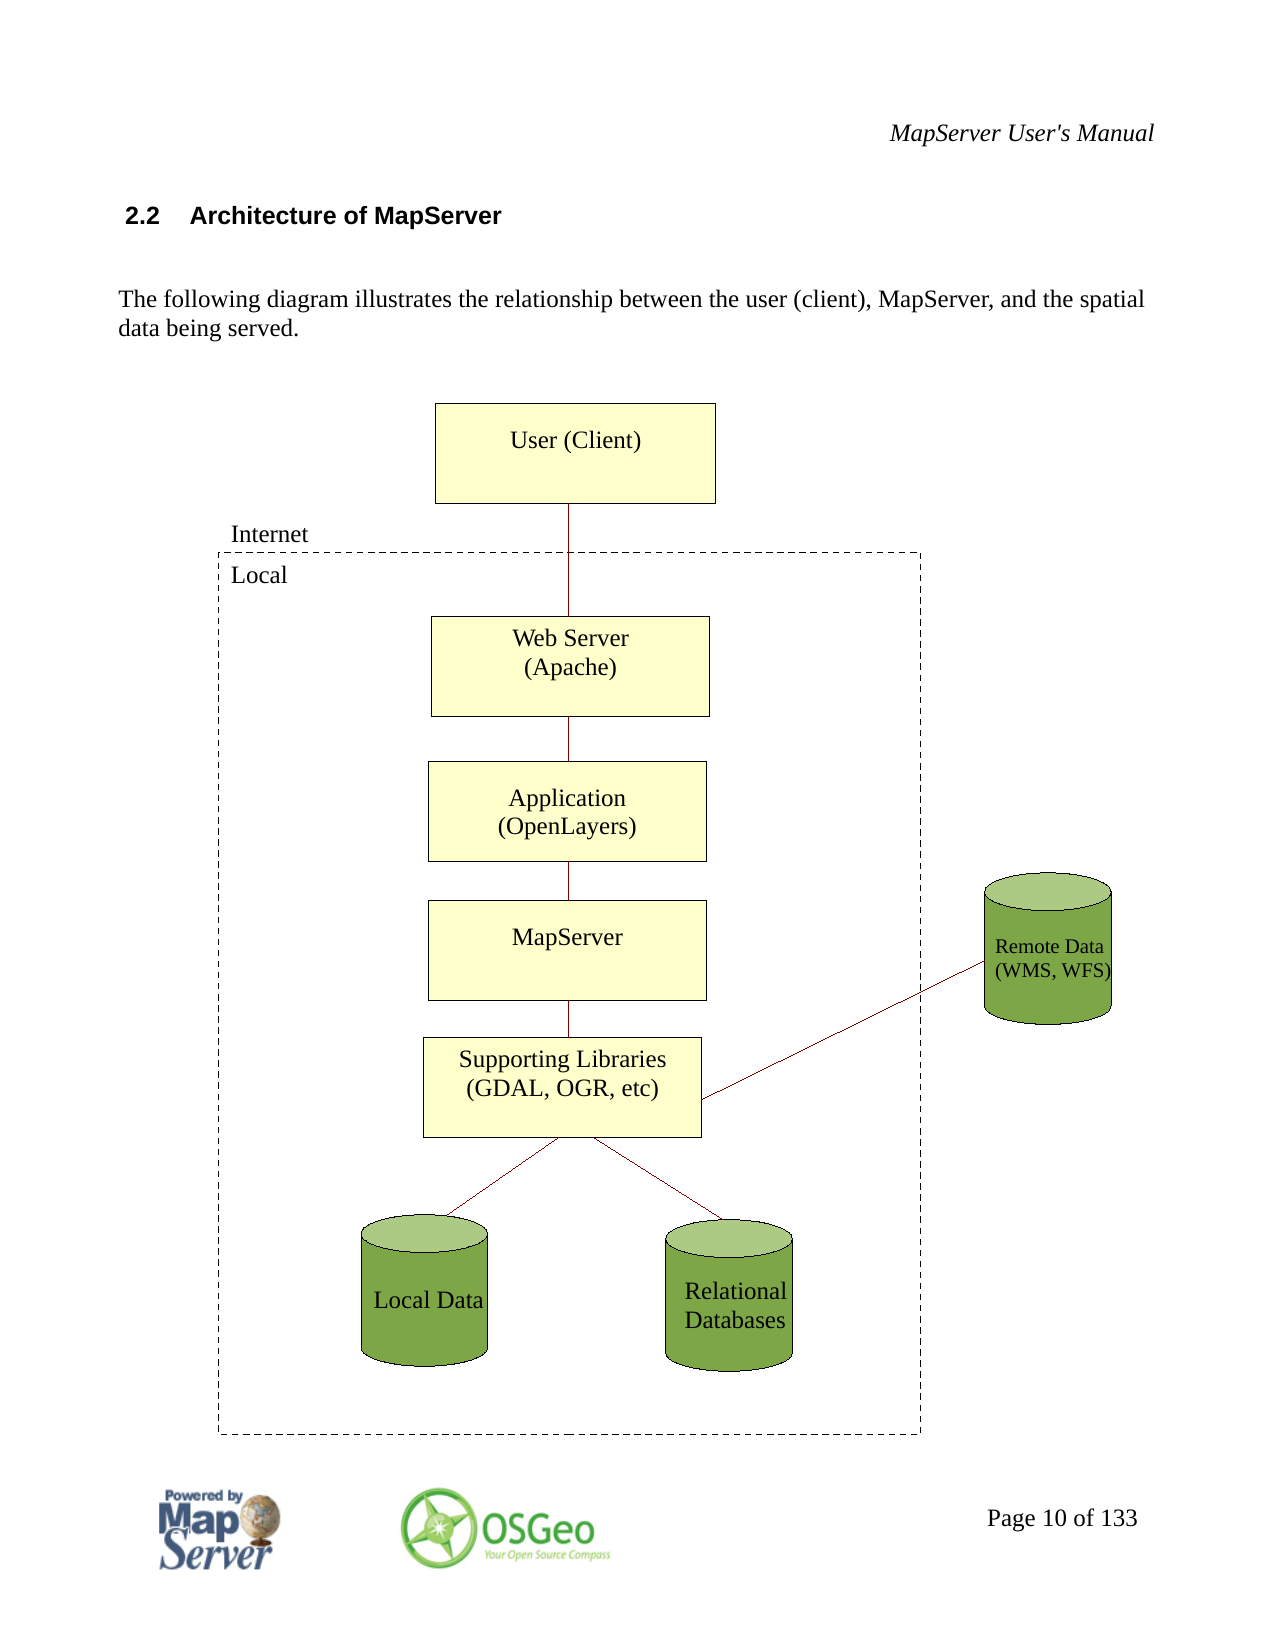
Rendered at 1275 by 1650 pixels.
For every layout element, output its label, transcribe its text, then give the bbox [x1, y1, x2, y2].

text [569, 519, 1157, 548]
text The following diagram illustrates the relationship between the user (client), MapServer, and the spatial data being served. [118, 284, 1157, 341]
picture [377, 1473, 624, 1589]
text Internet [118, 519, 568, 548]
subtitle Architecture of MapServer [118, 201, 1157, 230]
text [569, 560, 1157, 589]
picture [158, 1489, 283, 1571]
text Local [118, 560, 568, 589]
